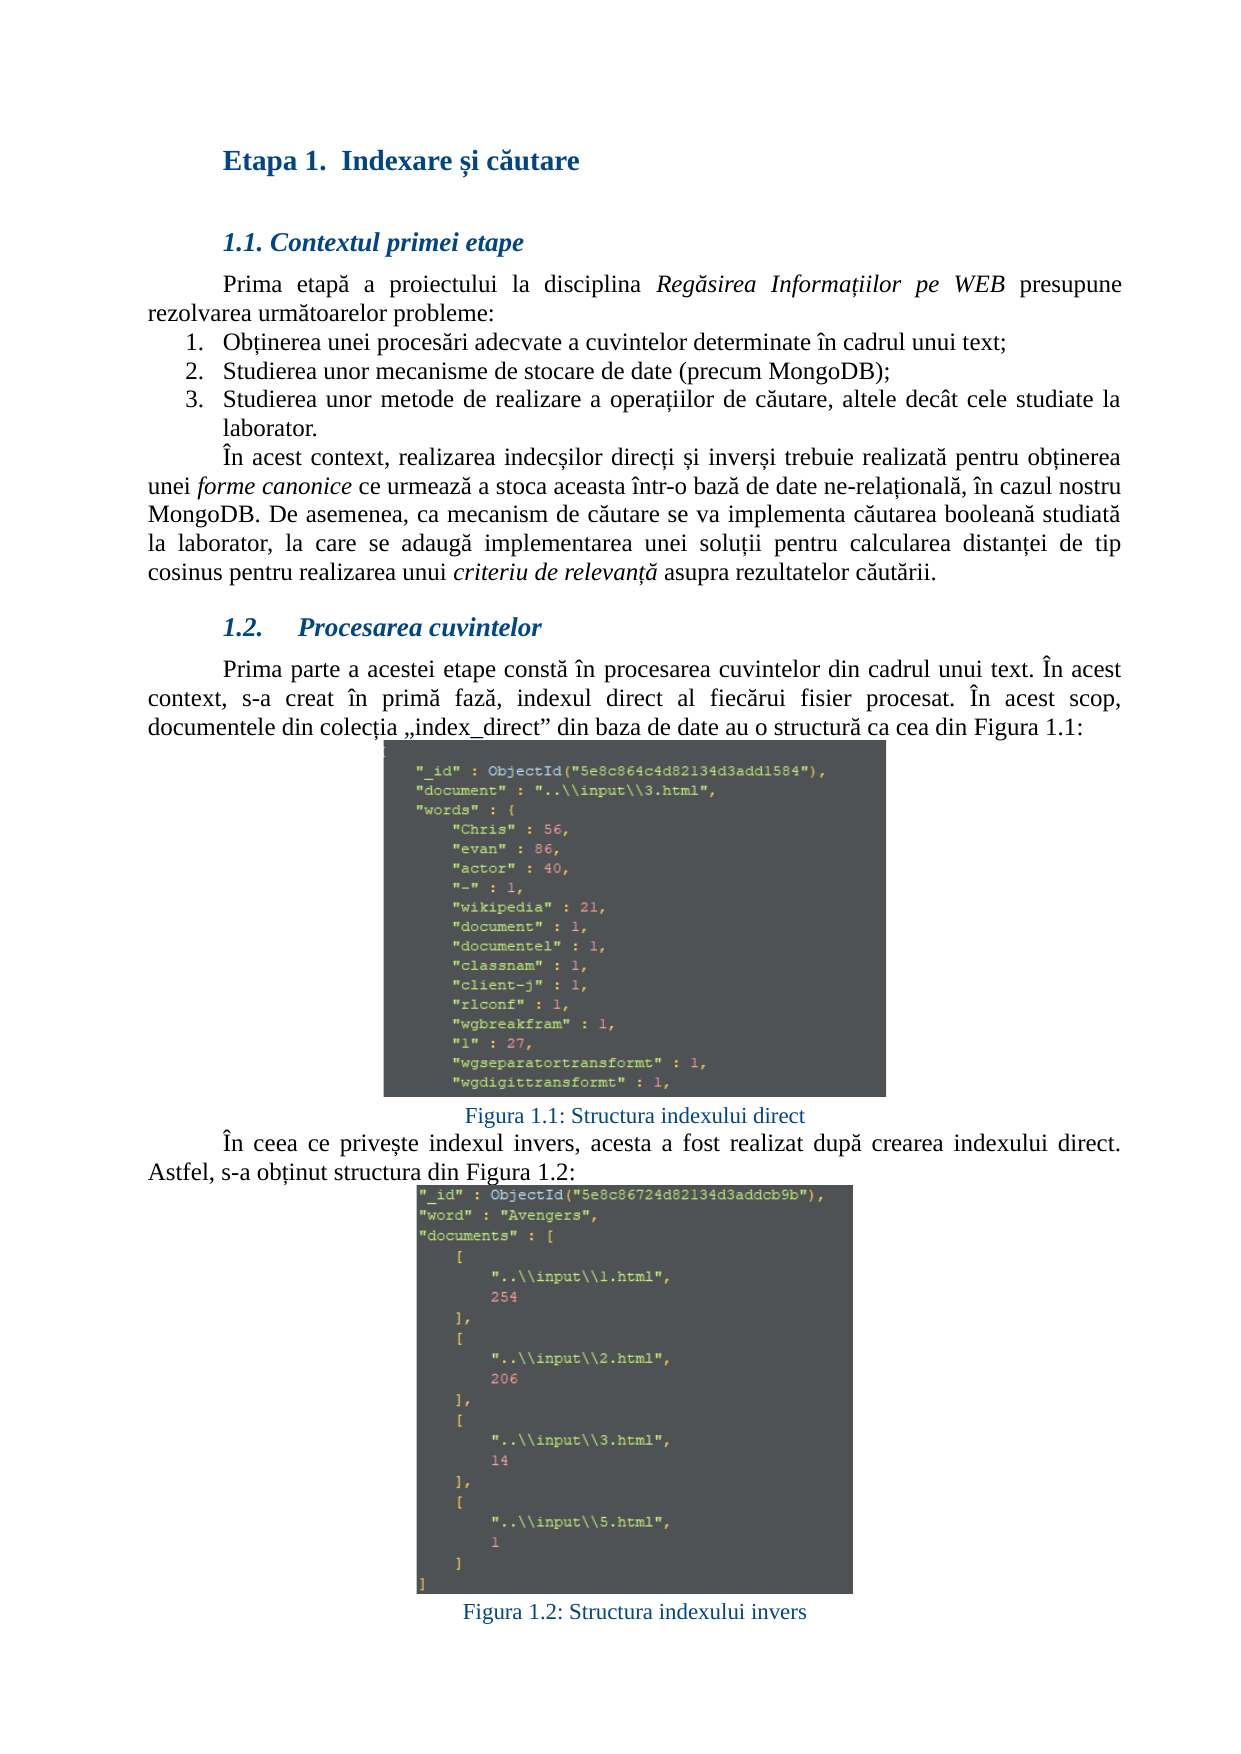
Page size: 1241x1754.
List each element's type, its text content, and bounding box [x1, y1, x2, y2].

list Obținerea unei procesări adecvate a cuvintelor determinate în cadrul unui text; [185, 327, 1122, 356]
text Figura 1.1: Structura indexului direct [384, 1097, 886, 1128]
subtitle Procesarea cuvintelor [223, 611, 1122, 642]
picture [383, 740, 887, 1097]
subtitle Indexare și căutare [148, 143, 1122, 176]
text În ceea ce privește indexul invers, acesta a fost realizat după crearea indexului direct. Astfel, s-a obținut structura din Figura 1.2: [148, 740, 1122, 1186]
subtitle Contextul primei etape [223, 226, 1122, 257]
text În acest context, realizarea indecșilor direcți și inverși trebuie realizată pentru obținerea unei forme canonice ce urmează a stoca aceasta într-o bază de date ne-relațională, în cazul nostru MongoDB. De asemenea, ca mecanism de căutare se va implementa căutarea booleană studiată la laborator, la care se adaugă implementarea unei soluții pentru calcularea distanței de tip cosinus pentru realizarea unui criteriu de relevanță asupra rezultatelor căutării. [148, 442, 1122, 586]
list Studierea unor metode de realizare a operațiilor de căutare, altele decât cele studiate la laborator. [185, 384, 1122, 442]
text Figura 1.2: Structura indexului invers [417, 1594, 853, 1624]
list Studierea unor mecanisme de stocare de date (precum MongoDB); [185, 356, 1122, 384]
text Prima etapă a proiectului la disciplina Regăsirea Informațiilor pe WEB presupune rezolvarea următoarelor probleme: [148, 269, 1122, 327]
picture [416, 1185, 853, 1594]
text Prima parte a acestei etape constă în procesarea cuvintelor din cadrul unui text. În acest context, s-a creat în primă fază, indexul direct al fiecărui fisier procesat. În acest scop, documentele din colecția „index_direct” din baza de date au o structură ca cea din Figura 1.1: [148, 654, 1122, 740]
